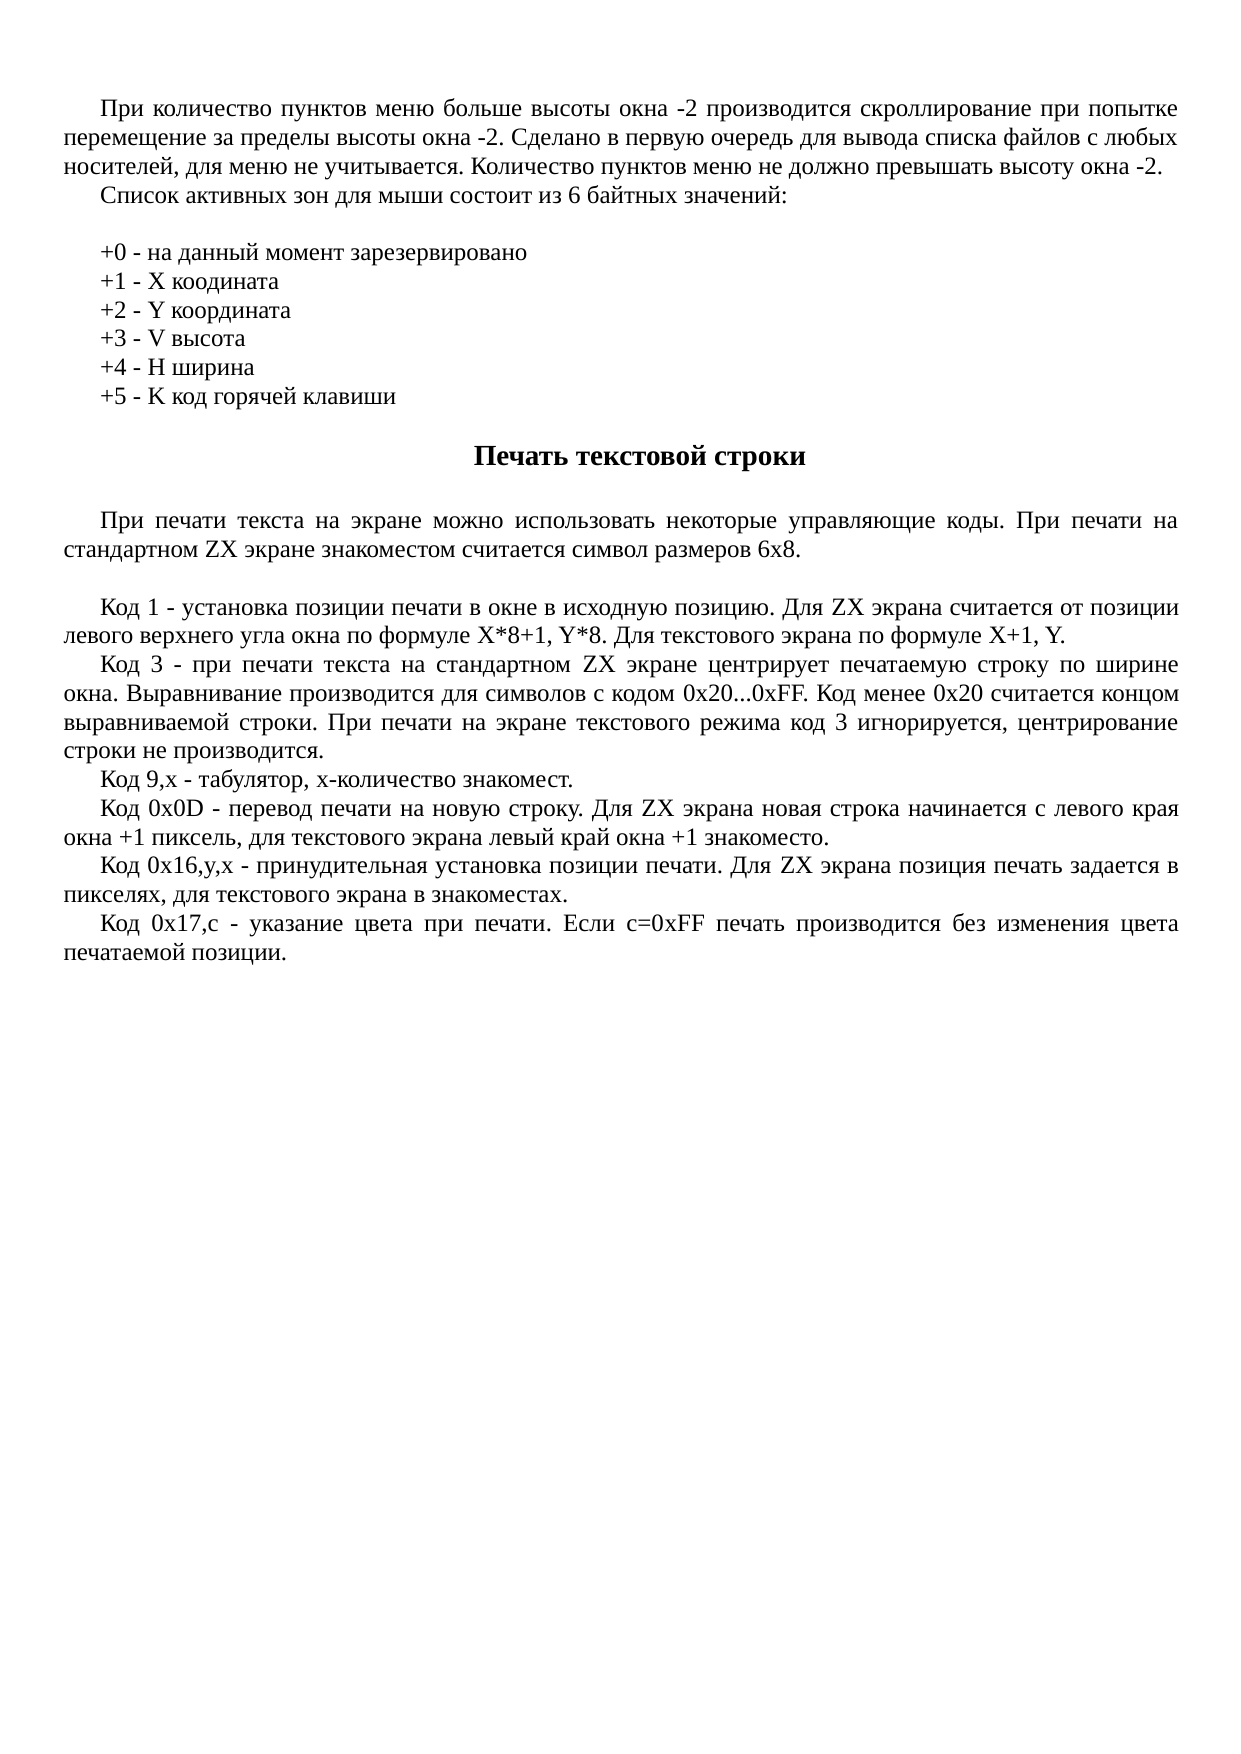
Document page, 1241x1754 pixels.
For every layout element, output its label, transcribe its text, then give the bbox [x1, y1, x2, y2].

text Список активных зон для мыши состоит из 6 байтных значений: [63, 180, 1179, 208]
text Код 3 - при печати текста на стандартном ZX экране центрирует печатаемую строку по ширине окна. Выравнивание производится для символов с кодом 0x20...0xFF. Код менее 0x20 считается концом выравниваемой строки. При печати на экране текстового режима код 3 игнорируется, центрирование строки не производится. [63, 649, 1179, 764]
text При печати текста на экране можно использовать некоторые управляющие коды. При печати на стандартном ZX экране знакоместом считается символ размеров 6х8. [63, 506, 1179, 563]
text Код 0x16,y,x - принудительная установка позиции печати. Для ZX экрана позиция печать задается в пикселях, для текстового экрана в знакоместах. [63, 851, 1179, 908]
text Код 9,x - табулятор, x-количество знакомест. [63, 764, 1179, 793]
text +1 - X коодината [63, 266, 1179, 295]
text При количество пунктов меню больше высоты окна -2 производится скроллирование при попытке перемещение за пределы высоты окна -2. Сделано в первую очередь для вывода списка файлов с любых носителей, для меню не учитывается. Количество пунктов меню не должно превышать высоту окна -2. [63, 93, 1179, 180]
text +4 - H ширина [63, 352, 1179, 381]
text +0 - на данный момент зарезервировано [63, 237, 1179, 266]
text +5 - K код горячей клавиши [63, 381, 1179, 410]
text Код 1 - установка позиции печати в окне в исходную позицию. Для ZX экрана считается от позиции левого верхнего угла окна по формуле X*8+1, Y*8. Для текстового экрана по формуле X+1, Y. [63, 592, 1179, 649]
text +3 - V высота [63, 323, 1179, 352]
text Печать текстовой строки [63, 438, 1179, 472]
text Код 0x17,c - указание цвета при печати. Если с=0xFF печать производится без изменения цвета печатаемой позиции. [63, 908, 1179, 966]
text Код 0x0D - перевод печати на новую строку. Для ZX экрана новая строка начинается с левого края окна +1 пиксель, для текстового экрана левый край окна +1 знакоместо. [63, 793, 1179, 851]
text +2 - Y координата [63, 295, 1179, 323]
